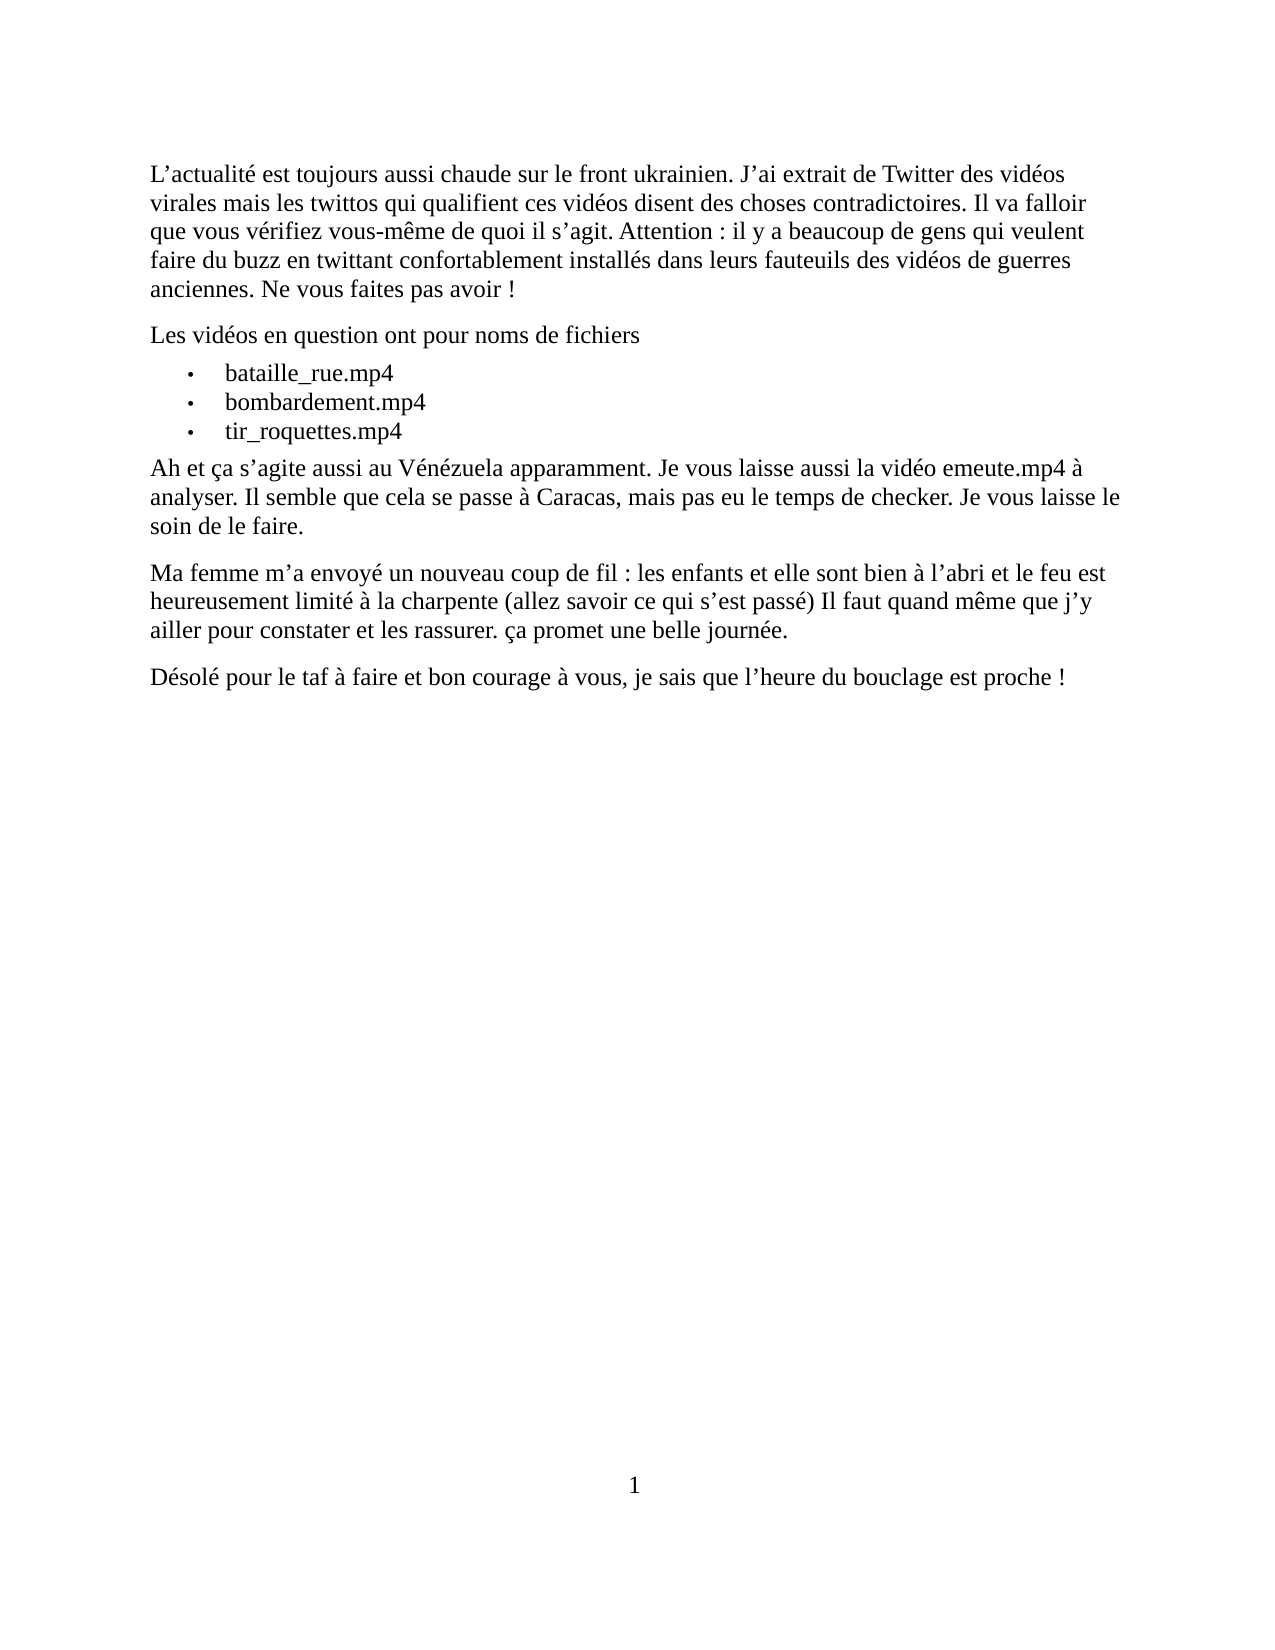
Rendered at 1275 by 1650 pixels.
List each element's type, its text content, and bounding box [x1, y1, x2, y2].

text Ma femme m’a envoyé un nouveau coup de fil : les enfants et elle sont bien à l’abri et le feu est heureusement limité à la charpente (allez savoir ce qui s’est passé) Il faut quand même que j’y ailler pour constater et les rassurer. ça promet une belle journée. [150, 558, 1125, 644]
list tir_roquettes.mp4 [187, 416, 1125, 444]
text Désolé pour le taf à faire et bon courage à vous, je sais que l’heure du bouclage est proche ! [150, 662, 1125, 691]
text Ah et ça s’agite aussi au Vénézuela apparamment. Je vous laisse aussi la vidéo emeute.mp4 à analyser. Il semble que cela se passe à Caracas, mais pas eu le temps de checker. Je vous laisse le soin de le faire. [150, 453, 1125, 540]
text Les vidéos en question ont pour noms de fichiers [150, 321, 1125, 349]
list bataille_rue.mp4 [187, 358, 1125, 387]
text L’actualité est toujours aussi chaude sur le front ukrainien. J’ai extrait de Twitter des vidéos virales mais les twittos qui qualifient ces vidéos disent des choses contradictoires. Il va falloir que vous vérifiez vous-même de quoi il s’agit. Attention : il y a beaucoup de gens qui veulent faire du buzz en twittant confortablement installés dans leurs fauteuils des vidéos de guerres anciennes. Ne vous faites pas avoir ! [150, 159, 1125, 303]
list bombardement.mp4 [187, 387, 1125, 416]
